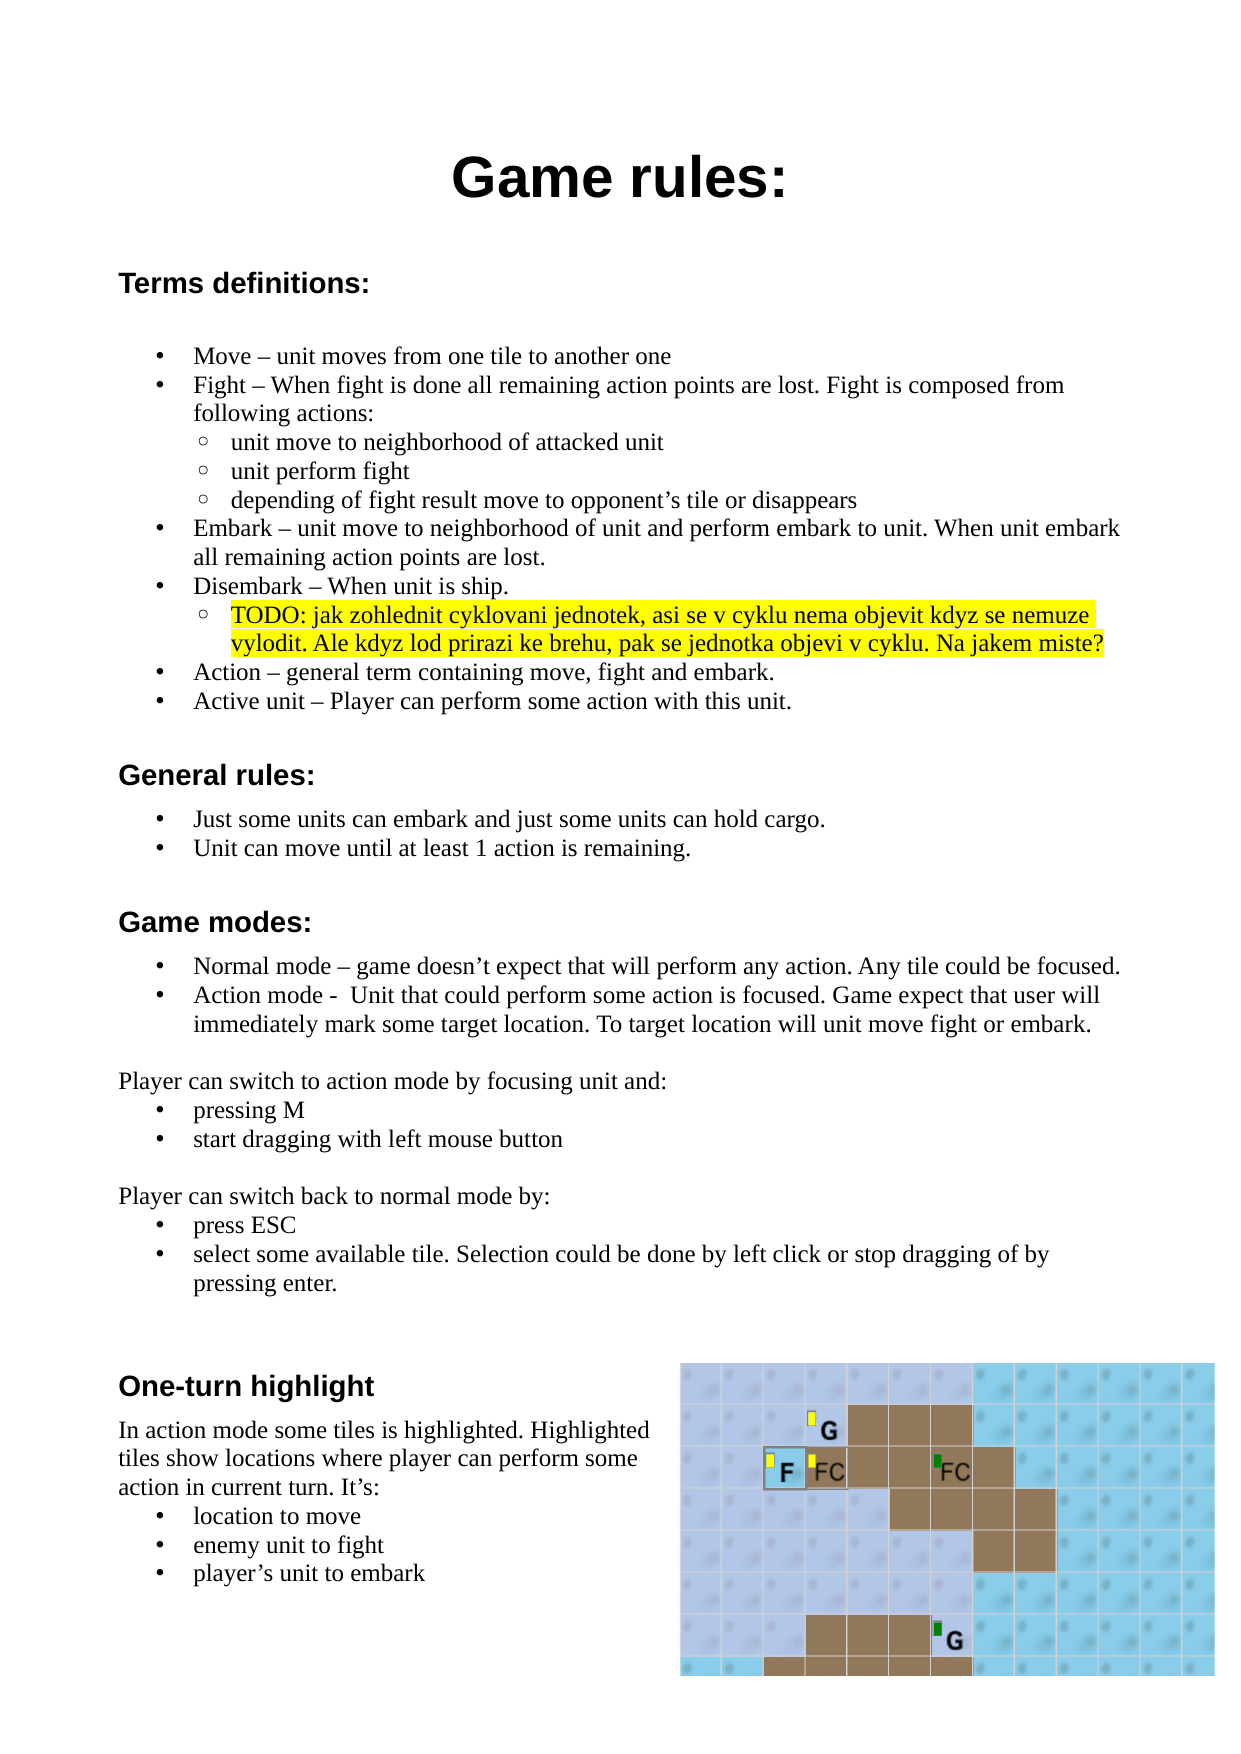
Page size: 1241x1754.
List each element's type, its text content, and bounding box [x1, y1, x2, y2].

picture [679, 1363, 1215, 1676]
list press ESC [156, 1210, 1122, 1239]
list TODO: jak zohlednit cyklovani jednotek, asi se v cyklu nema objevit kdyz se nemuze vylodit. Ale kdyz lod prirazi ke brehu, pak se jednotka objevi v cyklu. Na jakem miste? [193, 600, 1122, 657]
list pressing M [156, 1095, 1122, 1124]
list location to move [156, 1501, 679, 1530]
list Active unit – Player can perform some action with this unit. [156, 686, 1122, 715]
list Action – general term containing move, fight and embark. [156, 657, 1122, 686]
list Action mode - Unit that could perform some action is focused. Game expect that user will immediately mark some target location. To target location will unit move fight or embark. [156, 980, 1122, 1038]
list Move – unit moves from one tile to another one [156, 341, 1122, 370]
list Fight – When fight is done all remaining action points are lost. Fight is composed from following actions: [156, 370, 1122, 427]
text Player can switch back to normal mode by: [118, 1181, 1122, 1210]
list select some available tile. Selection could be done by left click or stop dragging of by pressing enter. [156, 1239, 1122, 1296]
title Game rules: [118, 143, 1122, 210]
list enemy unit to fight [156, 1530, 679, 1558]
subtitle General rules: [118, 758, 1122, 792]
text In action mode some tiles is highlighted. Highlighted tiles show locations where player can perform some action in current turn. It’s: [118, 1415, 679, 1501]
subtitle One-turn highlight [118, 1368, 679, 1402]
list depending of fight result move to opponent’s tile or disappears [193, 485, 1122, 513]
list player’s unit to embark [156, 1558, 679, 1587]
list Normal mode – game doesn’t expect that will perform any action. Any tile could be focused. [156, 951, 1122, 980]
list unit perform fight [193, 456, 1122, 485]
list start dragging with left mouse button [156, 1124, 1122, 1153]
list Disembark – When unit is ship. [156, 571, 1122, 600]
list Embark – unit move to neighborhood of unit and perform embark to unit. When unit embark all remaining action points are lost. [156, 513, 1122, 571]
list Unit can move until at least 1 action is remaining. [156, 833, 1122, 862]
text Player can switch to action mode by focusing unit and: [118, 1066, 1122, 1095]
list Just some units can embark and just some units can hold cargo. [156, 804, 1122, 833]
subtitle Game modes: [118, 905, 1122, 939]
list unit move to neighborhood of attacked unit [193, 427, 1122, 456]
subtitle Terms definitions: [118, 266, 1122, 300]
